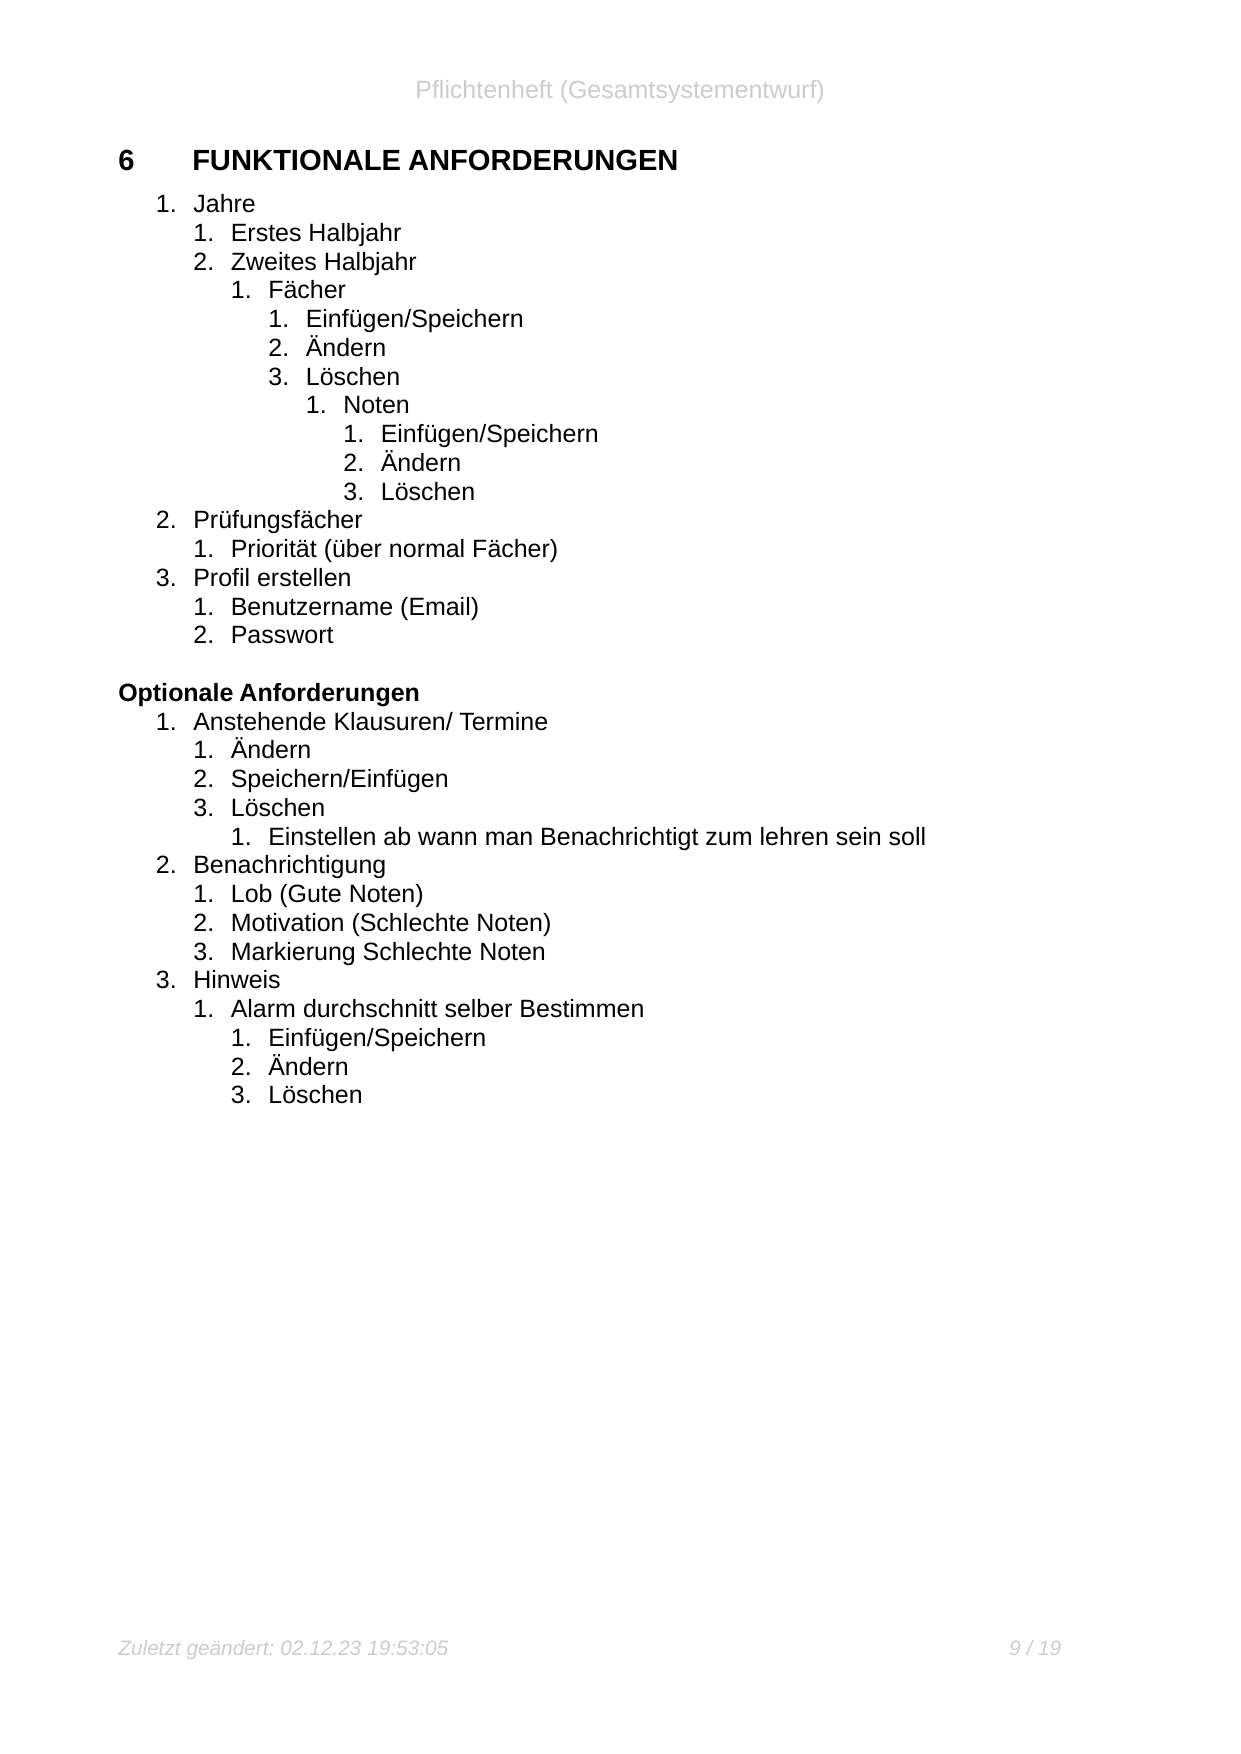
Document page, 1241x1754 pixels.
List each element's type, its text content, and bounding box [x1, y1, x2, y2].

list Einstellen ab wann man Benachrichtigt zum lehren sein soll [231, 822, 1122, 850]
list Lob (Gute Noten) [193, 879, 1122, 908]
list Anstehende Klausuren/ Termine [156, 707, 1122, 735]
list Markierung Schlechte Noten [193, 937, 1122, 965]
list Einfügen/Speichern [231, 1023, 1122, 1052]
list Löschen [343, 477, 1122, 505]
list Benutzername (Email) [193, 592, 1122, 620]
list Prüfungsfächer [156, 505, 1122, 534]
list Ändern [231, 1052, 1122, 1080]
list Zweites Halbjahr [193, 247, 1122, 275]
list Jahre [156, 189, 1122, 218]
list Löschen [231, 1080, 1122, 1109]
list Löschen [268, 362, 1122, 390]
list Ändern [343, 448, 1122, 477]
text Optionale Anforderungen [118, 678, 1122, 707]
list Passwort [193, 620, 1122, 649]
list Noten [306, 390, 1122, 419]
list Speichern/Einfügen [193, 764, 1122, 793]
list Einfügen/Speichern [343, 419, 1122, 448]
list Fächer [231, 275, 1122, 304]
list Alarm durchschnitt selber Bestimmen [193, 994, 1122, 1023]
list Priorität (über normal Fächer) [193, 534, 1122, 563]
list Benachrichtigung [156, 850, 1122, 879]
list Ändern [268, 333, 1122, 362]
list Einfügen/Speichern [268, 304, 1122, 333]
list Profil erstellen [156, 563, 1122, 592]
subtitle Funktionale Anforderungen [118, 143, 1122, 177]
list Erstes Halbjahr [193, 218, 1122, 247]
list Hinweis [156, 965, 1122, 994]
list Motivation (Schlechte Noten) [193, 908, 1122, 937]
list Ändern [193, 735, 1122, 764]
list Löschen [193, 793, 1122, 822]
